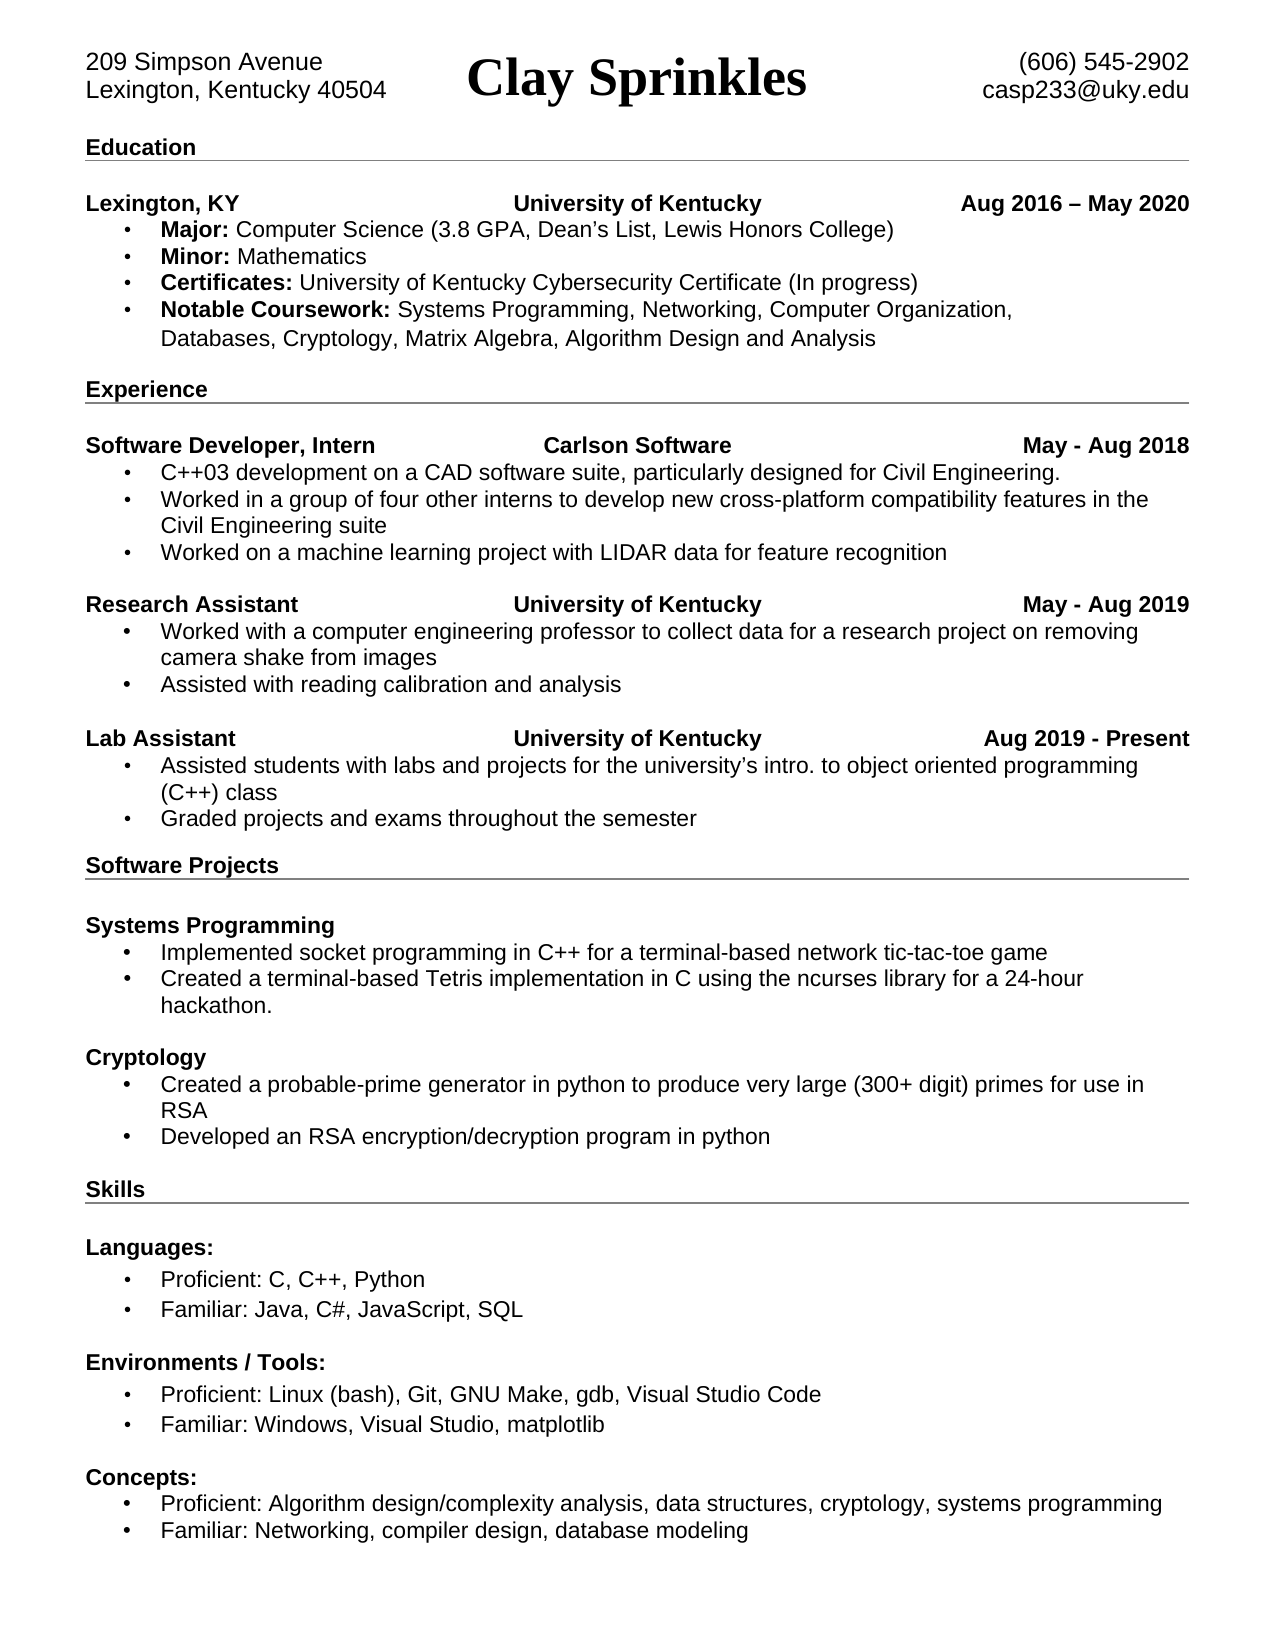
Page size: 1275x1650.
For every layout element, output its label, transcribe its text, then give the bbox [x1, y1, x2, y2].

text Lexington, KY University of Kentucky Aug 2016 – May 2020 [85, 190, 1189, 216]
list Assisted with reading calibration and analysis [123, 671, 1189, 697]
list Created a probable-prime generator in python to produce very large (300+ digit) primes for use in RSA [123, 1071, 1189, 1123]
list Developed an RSA encryption/decryption program in python [123, 1123, 1189, 1150]
text Software Projects [85, 852, 1189, 878]
list Implemented socket programming in C++ for a terminal-based network tic-tac-toe game [123, 939, 1189, 965]
text Environments / Tools: [85, 1349, 1189, 1376]
text Research Assistant University of Kentucky May - Aug 2019 [85, 591, 1189, 618]
text Experience [85, 376, 1189, 402]
text Systems Programming [85, 912, 1189, 939]
list Familiar: Java, C#, JavaScript, SQL [123, 1296, 1189, 1323]
text Cryptology [85, 1044, 1189, 1071]
list Major: Computer Science (3.8 GPA, Dean’s List, Lewis Honors College) [123, 216, 1189, 243]
list Worked with a computer engineering professor to collect data for a research project on removing camera shake from images [123, 618, 1189, 671]
list Familiar: Windows, Visual Studio, matplotlib [123, 1411, 1189, 1438]
list Proficient: C, C++, Python [123, 1266, 1189, 1292]
list C++03 development on a CAD software suite, particularly designed for Civil Engineering. [123, 459, 1189, 486]
list Proficient: Algorithm design/complexity analysis, data structures, cryptology, systems programming [123, 1490, 1189, 1517]
list Notable Coursework: Systems Programming, Networking, Computer Organization, Databases, Cryptology, Matrix Algebra, Algorithm Design and Analysis [123, 296, 1187, 352]
list Assisted students with labs and projects for the university’s intro. to object oriented programming (C++) class [123, 752, 1181, 805]
text Software Developer, Intern Carlson Software May - Aug 2018 [85, 432, 1189, 459]
list Graded projects and exams throughout the semester [123, 805, 1189, 831]
list Worked in a group of four other interns to develop new cross-platform compatibility features in the Civil Engineering suite [123, 486, 1152, 539]
text Languages: [85, 1234, 1189, 1261]
list Worked on a machine learning project with LIDAR data for feature recognition [123, 539, 1189, 565]
text Concepts: [85, 1464, 1189, 1490]
list Minor: Mathematics [123, 243, 1189, 269]
text Lab Assistant University of Kentucky Aug 2019 - Present [85, 725, 1189, 751]
list Familiar: Networking, compiler design, database modeling [123, 1517, 1189, 1543]
list Proficient: Linux (bash), Git, GNU Make, gdb, Visual Studio Code [123, 1381, 1189, 1407]
text Skills [85, 1176, 1189, 1202]
list Created a terminal-based Tetris implementation in C using the ncurses library for a 24-hour hackathon. [123, 965, 1189, 1018]
list Certificates: University of Kentucky Cybersecurity Certificate (In progress) [123, 269, 1189, 296]
text Education [85, 134, 1189, 160]
